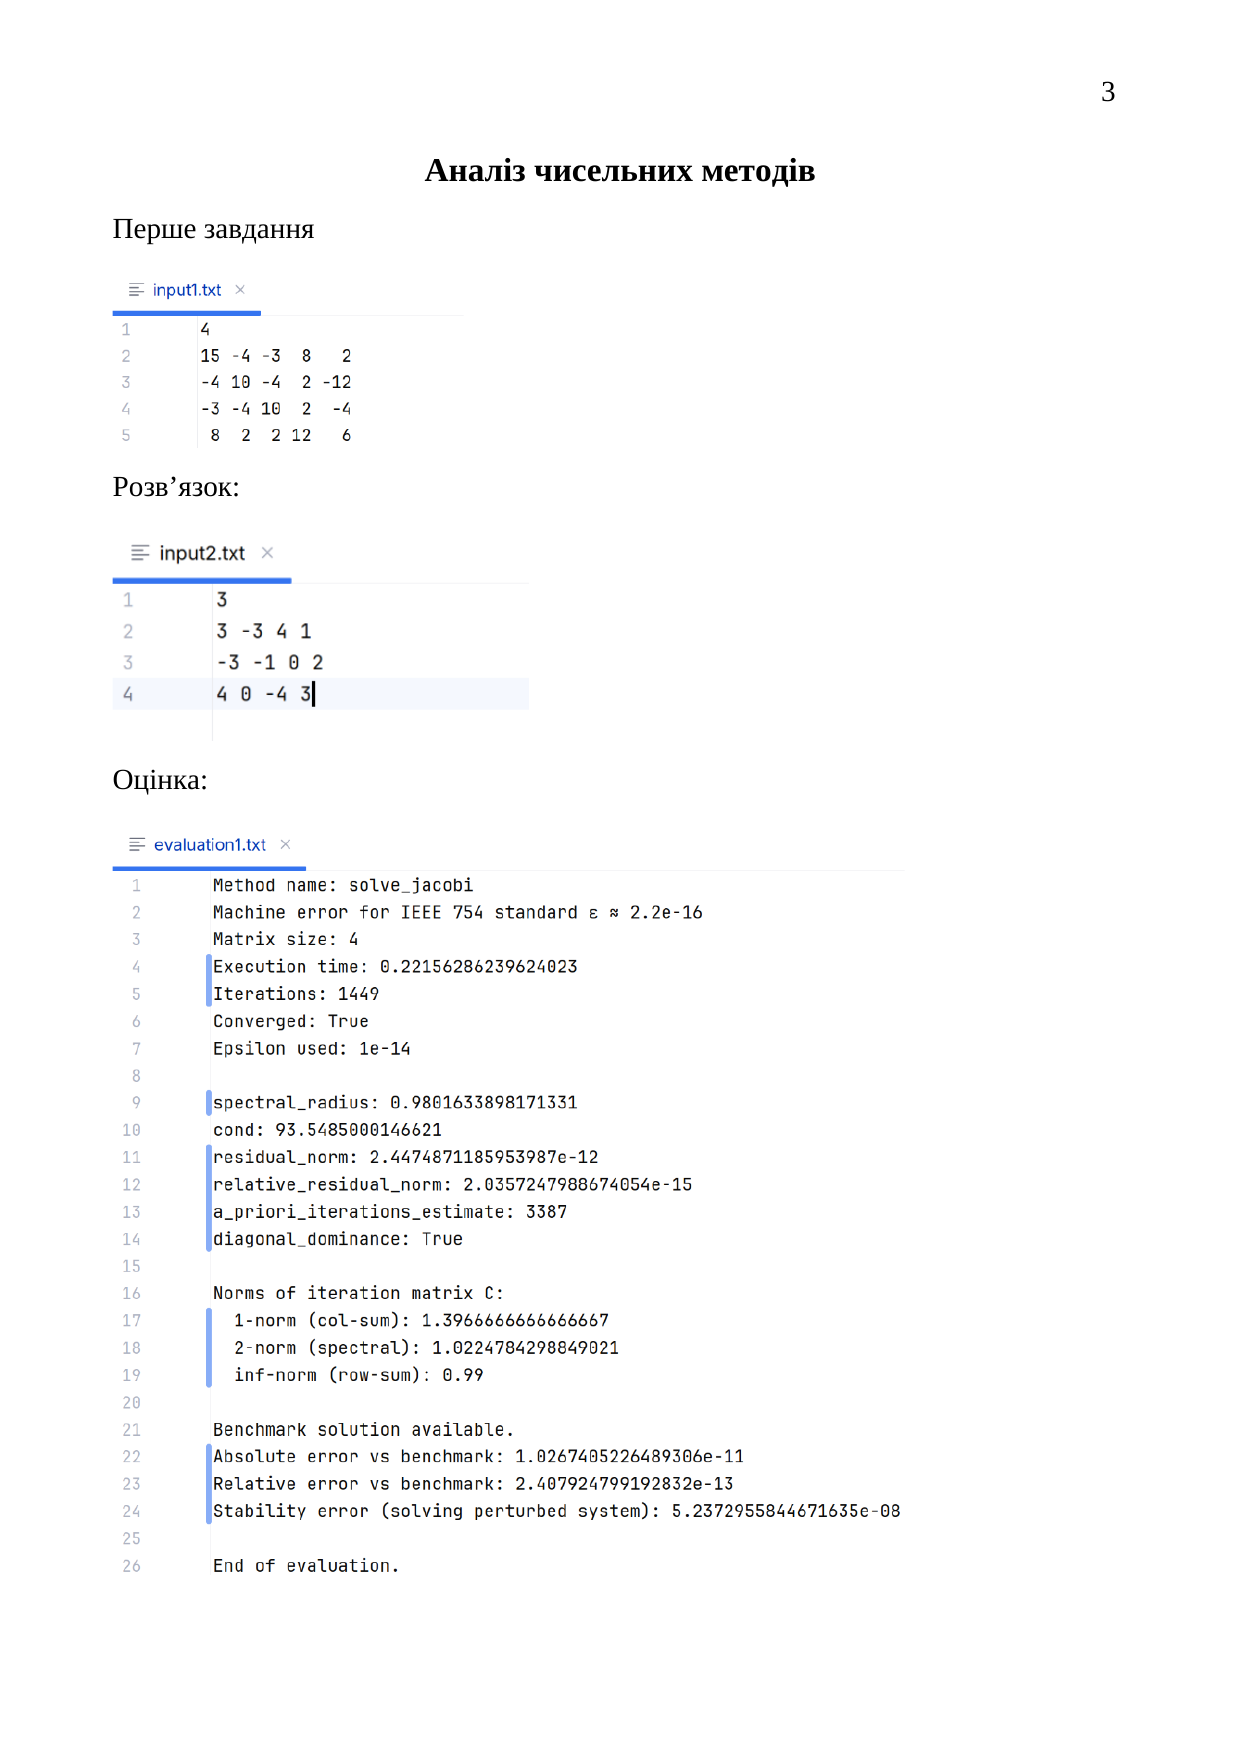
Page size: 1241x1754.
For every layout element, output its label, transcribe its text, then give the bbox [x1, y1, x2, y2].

text Розв’язок: [112, 469, 1128, 503]
picture [112, 524, 529, 741]
text Оцінка: [112, 762, 1128, 796]
text Аналіз чисельних методів [112, 150, 1128, 188]
text Перше завдання [112, 211, 1128, 244]
picture [112, 817, 905, 1575]
picture [112, 266, 464, 448]
